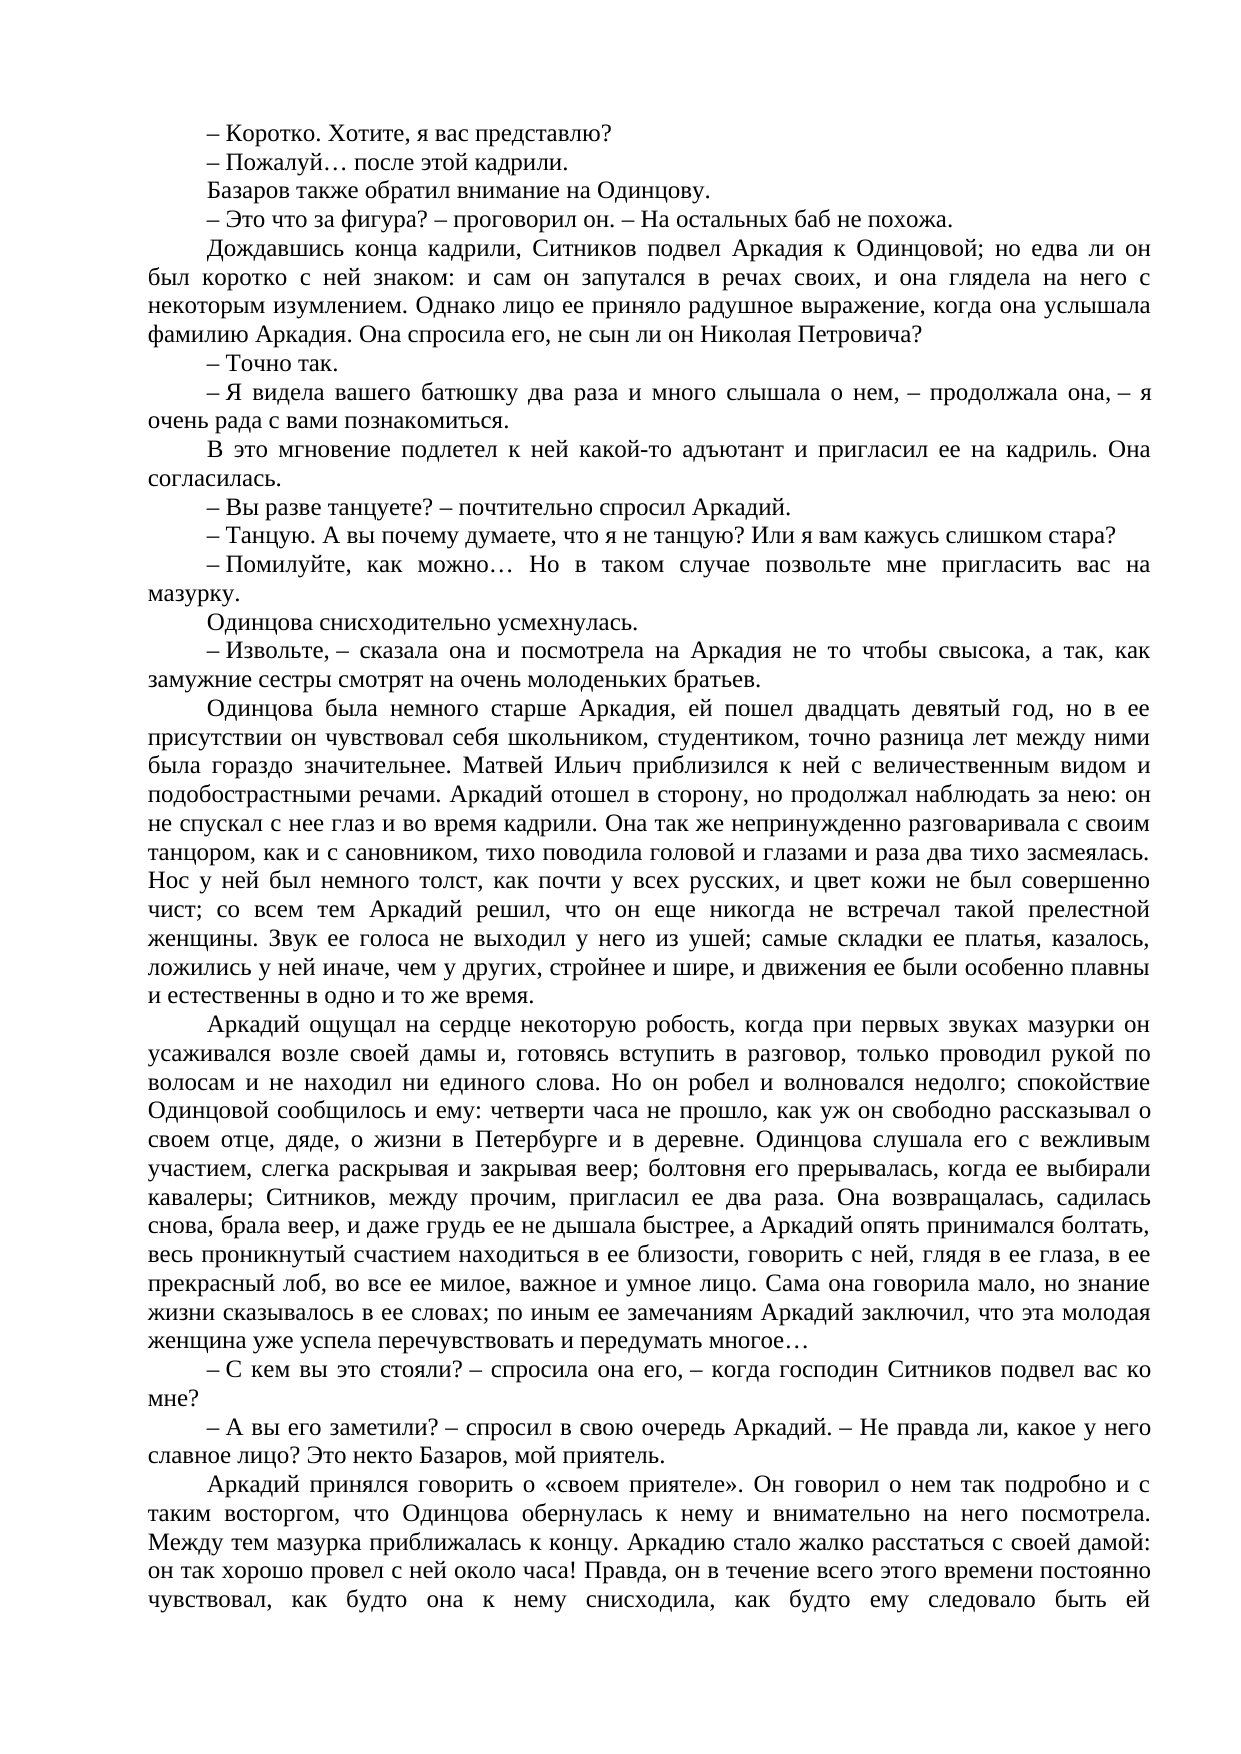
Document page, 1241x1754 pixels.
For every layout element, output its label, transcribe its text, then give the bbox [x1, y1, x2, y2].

text – Точно так. [148, 348, 1152, 377]
text – Я видела вашего батюшку два раза и много слышала о нем, – продолжала она, – я очень рада с вами познакомиться. [148, 377, 1152, 434]
text – Извольте, – сказала она и посмотрела на Аркадия не то чтобы свысока, а так, как замужние сестры смотрят на очень молоденьких братьев. [148, 636, 1152, 693]
text – Коротко. Хотите, я вас представлю? [148, 118, 1152, 147]
text Аркадий ощущал на сердце некоторую робость, когда при первых звуках мазурки он усаживался возле своей дамы и, готовясь вступить в разговор, только проводил рукой по волосам и не находил ни единого слова. Но он робел и волновался недолго; спокойствие Одинцовой сообщилось и ему: четверти часа не прошло, как уж он свободно рассказывал о своем отце, дяде, о жизни в Петербурге и в деревне. Одинцова слушала его с вежливым участием, слегка раскрывая и закрывая веер; болтовня его прерывалась, когда ее выбирали кавалеры; Ситников, между прочим, пригласил ее два раза. Она возвращалась, садилась снова, брала веер, и даже грудь ее не дышала быстрее, а Аркадий опять принимался болтать, весь проникнутый счастием находиться в ее близости, говорить с ней, глядя в ее глаза, в ее прекрасный лоб, во все ее милое, важное и умное лицо. Сама она говорила мало, но знание жизни сказывалось в ее словах; по иным ее замечаниям Аркадий заключил, что эта молодая женщина уже успела перечувствовать и передумать многое… [148, 1009, 1152, 1354]
text – Танцую. А вы почему думаете, что я не танцую? Или я вам кажусь слишком стара? [148, 521, 1152, 549]
text – Пожалуй… после этой кадрили. [148, 147, 1152, 176]
text Базаров также обратил внимание на Одинцову. [148, 176, 1152, 204]
text Аркадий принялся говорить о «своем приятеле». Он говорил о нем так подробно и с таким восторгом, что Одинцова обернулась к нему и внимательно на него посмотрела. Между тем мазурка приближалась к концу. Аркадию стало жалко расстаться с своей дамой: он так хорошо провел с ней около часа! Правда, он в течение всего этого времени постоянно чувствовал, как будто она к нему снисходила, как будто ему следовало быть ей [148, 1469, 1152, 1613]
text – Вы разве танцуете? – почтительно спросил Аркадий. [148, 492, 1152, 521]
text – Это что за фигура? – проговорил он. – На остальных баб не похожа. [148, 204, 1152, 233]
text – С кем вы это стояли? – спросила она его, – когда господин Ситников подвел вас ко мне? [148, 1354, 1152, 1412]
text В это мгновение подлетел к ней какой-то адъютант и пригласил ее на кадриль. Она согласилась. [148, 434, 1152, 492]
text – Помилуйте, как можно… Но в таком случае позвольте мне пригласить вас на мазурку. [148, 549, 1152, 607]
text Одинцова снисходительно усмехнулась. [148, 607, 1152, 636]
text – А вы его заметили? – спросил в свою очередь Аркадий. – Не правда ли, какое у него славное лицо? Это некто Базаров, мой приятель. [148, 1412, 1152, 1469]
text Дождавшись конца кадрили, Ситников подвел Аркадия к Одинцовой; но едва ли он был коротко с ней знаком: и сам он запутался в речах своих, и она глядела на него с некоторым изумлением. Однако лицо ее приняло радушное выражение, когда она услышала фамилию Аркадия. Она спросила его, не сын ли он Николая Петровича? [148, 233, 1152, 348]
text Одинцова была немного старше Аркадия, ей пошел двадцать девятый год, но в ее присутствии он чувствовал себя школьником, студентиком, точно разница лет между ними была гораздо значительнее. Матвей Ильич приблизился к ней с величественным видом и подобострастными речами. Аркадий отошел в сторону, но продолжал наблюдать за нею: он не спускал с нее глаз и во время кадрили. Она так же непринужденно разговаривала с своим танцором, как и с сановником, тихо поводила головой и глазами и раза два тихо засмеялась. Нос у ней был немного толст, как почти у всех русских, и цвет кожи не был совершенно чист; со всем тем Аркадий решил, что он еще никогда не встречал такой прелестной женщины. Звук ее голоса не выходил у него из ушей; самые складки ее платья, казалось, ложились у ней иначе, чем у других, стройнее и шире, и движения ее были особенно плавны и естественны в одно и то же время. [148, 693, 1152, 1009]
